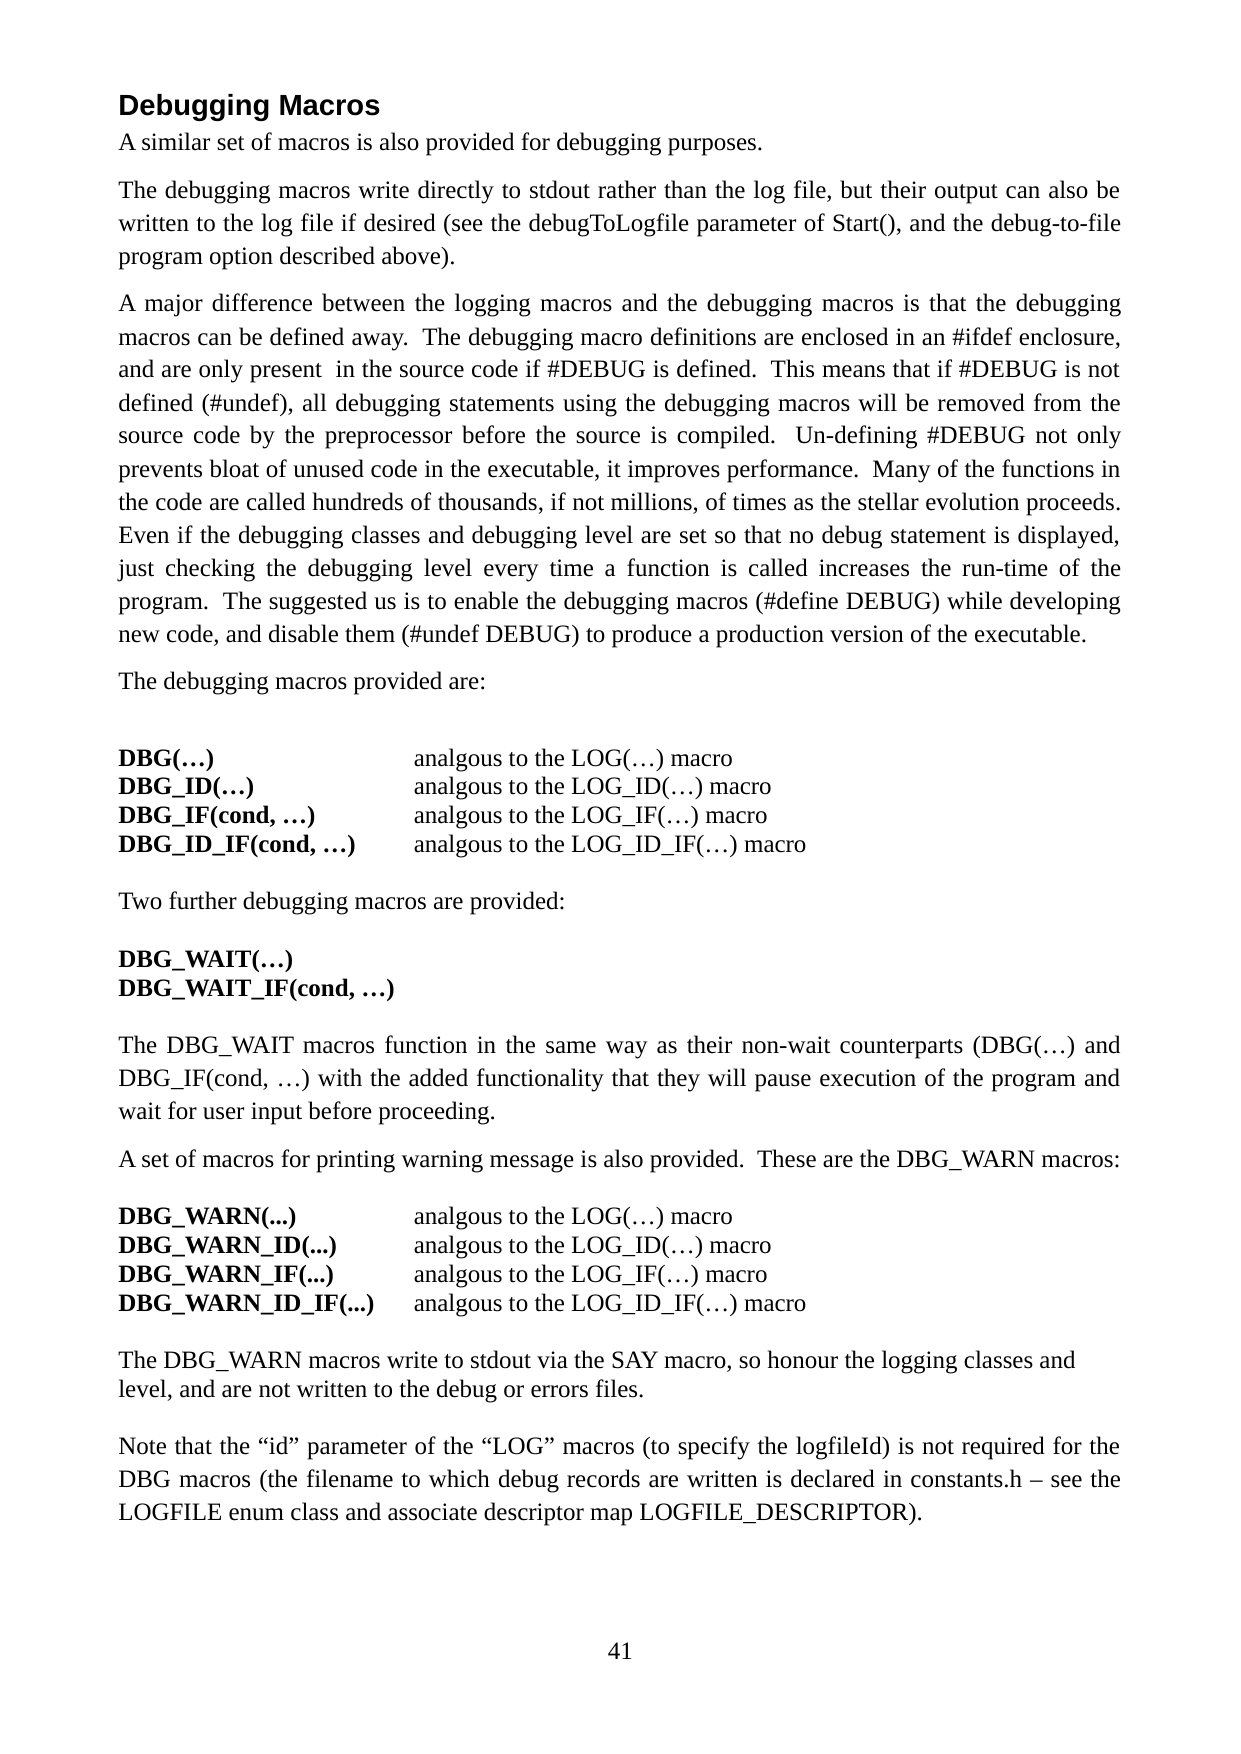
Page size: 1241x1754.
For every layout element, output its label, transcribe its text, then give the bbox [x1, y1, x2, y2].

text DBG_ID_IF(cond, …) analgous to the LOG_ID_IF(…) macro [118, 829, 1122, 858]
text DBG_WAIT_IF(cond, …) [118, 973, 1122, 1001]
text DBG_WAIT(…) [118, 944, 1122, 973]
text The debugging macros provided are: [118, 666, 1122, 695]
text DBG_WARN_ID(...) analgous to the LOG_ID(…) macro [118, 1230, 1122, 1259]
text A major difference between the logging macros and the debugging macros is that the debugging macros can be defined away. The debugging macro definitions are enclosed in an #ifdef enclosure, and are only present in the source code if #DEBUG is defined. This means that if #DEBUG is not defined (#undef), all debugging statements using the debugging macros will be removed from the source code by the preprocessor before the source is compiled. Un-defining #DEBUG not only prevents bloat of unused code in the executable, it improves performance. Many of the functions in the code are called hundreds of thousands, if not millions, of times as the stellar evolution proceeds. Even if the debugging classes and debugging level are set so that no debug statement is displayed, just checking the debugging level every time a function is called increases the run-time of the program. The suggested us is to enable the debugging macros (#define DEBUG) while developing new code, and disable them (#undef DEBUG) to produce a production version of the executable. [118, 288, 1122, 647]
text Note that the “id” parameter of the “LOG” macros (to specify the logfileId) is not required for the DBG macros (the filename to which debug records are written is declared in constants.h – see the LOGFILE enum class and associate descriptor map LOGFILE_DESCRIPTOR). [118, 1431, 1122, 1526]
text The debugging macros write directly to stdout rather than the log file, but their output can also be written to the log file if desired (see the debugToLogfile parameter of Start(), and the debug-to-file program option described above). [118, 175, 1122, 270]
text DBG_WARN(...) analgous to the LOG(…) macro [118, 1201, 1122, 1230]
text The DBG_WAIT macros function in the same way as their non-wait counterparts (DBG(…) and DBG_IF(cond, …) with the added functionality that they will pause execution of the program and wait for user input before proceeding. [118, 1030, 1122, 1125]
text DBG_IF(cond, …) analgous to the LOG_IF(…) macro [118, 800, 1122, 829]
text DBG(…) analgous to the LOG(…) macro [118, 743, 1122, 771]
text A set of macros for printing warning message is also provided. These are the DBG_WARN macros: [118, 1144, 1122, 1173]
text The DBG_WARN macros write to stdout via the SAY macro, so honour the logging classes and level, and are not written to the debug or errors files. [118, 1345, 1122, 1403]
text Two further debugging macros are provided: [118, 886, 1122, 915]
text DBG_ID(…) analgous to the LOG_ID(…) macro [118, 771, 1122, 800]
text DBG_WARN_IF(...) analgous to the LOG_IF(…) macro [118, 1259, 1122, 1288]
text DBG_WARN_ID_IF(...) analgous to the LOG_ID_IF(…) macro [118, 1288, 1122, 1316]
text A similar set of macros is also provided for debugging purposes. [118, 127, 1122, 156]
subtitle Debugging Macros [118, 87, 1122, 121]
